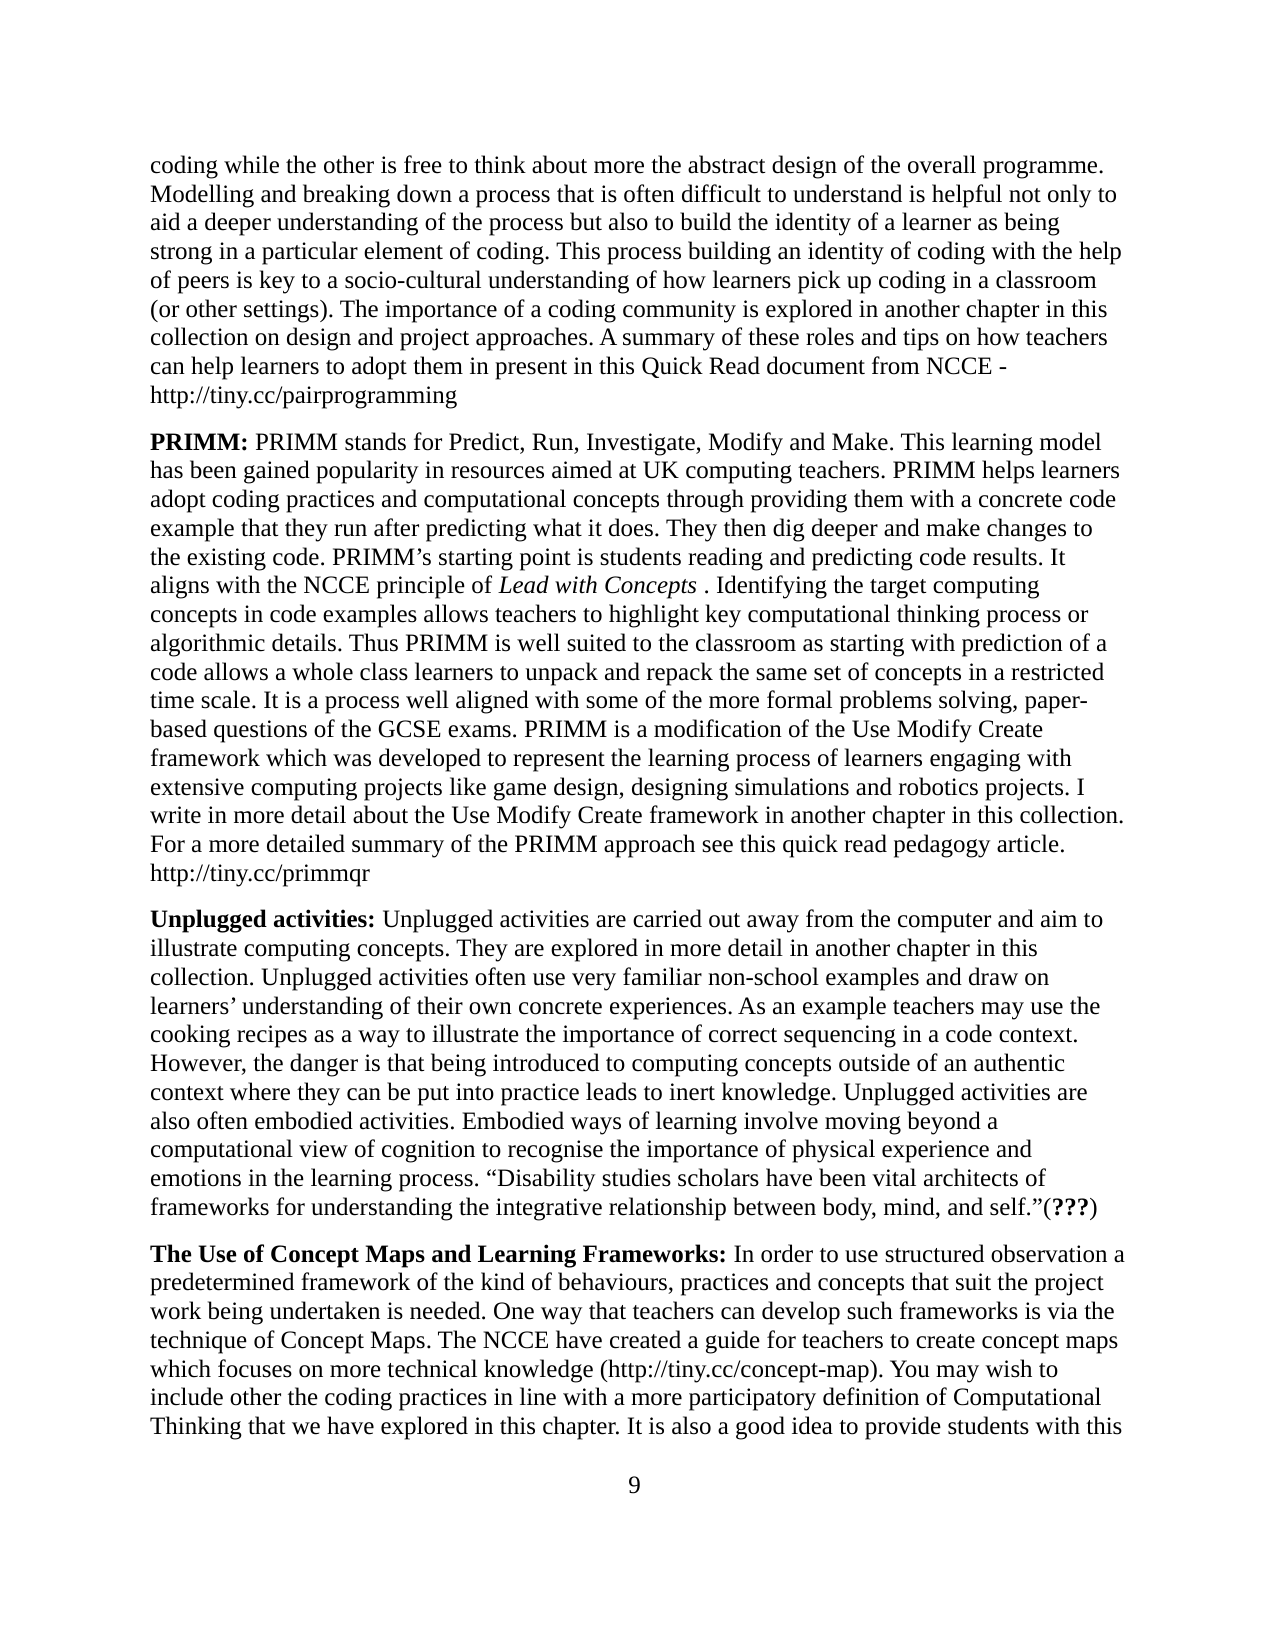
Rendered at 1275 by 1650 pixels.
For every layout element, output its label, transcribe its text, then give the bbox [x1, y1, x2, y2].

text The Use of Concept Maps and Learning Frameworks: In order to use structured observation a predetermined framework of the kind of behaviours, practices and concepts that suit the project work being undertaken is needed. One way that teachers can develop such frameworks is via the technique of Concept Maps. The NCCE have created a guide for teachers to create concept maps which focuses on more technical knowledge (http://tiny.cc/concept-map). You may wish to include other the coding practices in line with a more participatory definition of Computational Thinking that we have explored in this chapter. It is also a good idea to provide students with this [150, 1239, 1125, 1440]
text coding while the other is free to think about more the abstract design of the overall programme. Modelling and breaking down a process that is often difficult to understand is helpful not only to aid a deeper understanding of the process but also to build the identity of a learner as being strong in a particular element of coding. This process building an identity of coding with the help of peers is key to a socio-cultural understanding of how learners pick up coding in a classroom (or other settings). The importance of a coding community is explored in another chapter in this collection on design and project approaches. A summary of these roles and tips on how teachers can help learners to adopt them in present in this Quick Read document from NCCE - http://tiny.cc/pairprogramming [150, 150, 1125, 409]
text Unplugged activities: Unplugged activities are carried out away from the computer and aim to illustrate computing concepts. They are explored in more detail in another chapter in this collection. Unplugged activities often use very familiar non-school examples and draw on learners’ understanding of their own concrete experiences. As an example teachers may use the cooking recipes as a way to illustrate the importance of correct sequencing in a code context. However, the danger is that being introduced to computing concepts outside of an authentic context where they can be put into practice leads to inert knowledge. Unplugged activities are also often embodied activities. Embodied ways of learning involve moving beyond a computational view of cognition to recognise the importance of physical experience and emotions in the learning process. “Disability studies scholars have been vital architects of frameworks for understanding the integrative relationship between body, mind, and self.”(???) [150, 904, 1125, 1221]
text PRIMM: PRIMM stands for Predict, Run, Investigate, Modify and Make. This learning model has been gained popularity in resources aimed at UK computing teachers. PRIMM helps learners adopt coding practices and computational concepts through providing them with a concrete code example that they run after predicting what it does. They then dig deeper and make changes to the existing code. PRIMM’s starting point is students reading and predicting code results. It aligns with the NCCE principle of Lead with Concepts . Identifying the target computing concepts in code examples allows teachers to highlight key computational thinking process or algorithmic details. Thus PRIMM is well suited to the classroom as starting with prediction of a code allows a whole class learners to unpack and repack the same set of concepts in a restricted time scale. It is a process well aligned with some of the more formal problems solving, paper-based questions of the GCSE exams. PRIMM is a modification of the Use Modify Create framework which was developed to represent the learning process of learners engaging with extensive computing projects like game design, designing simulations and robotics projects. I write in more detail about the Use Modify Create framework in another chapter in this collection. For a more detailed summary of the PRIMM approach see this quick read pedagogy article. http://tiny.cc/primmqr [150, 427, 1125, 887]
